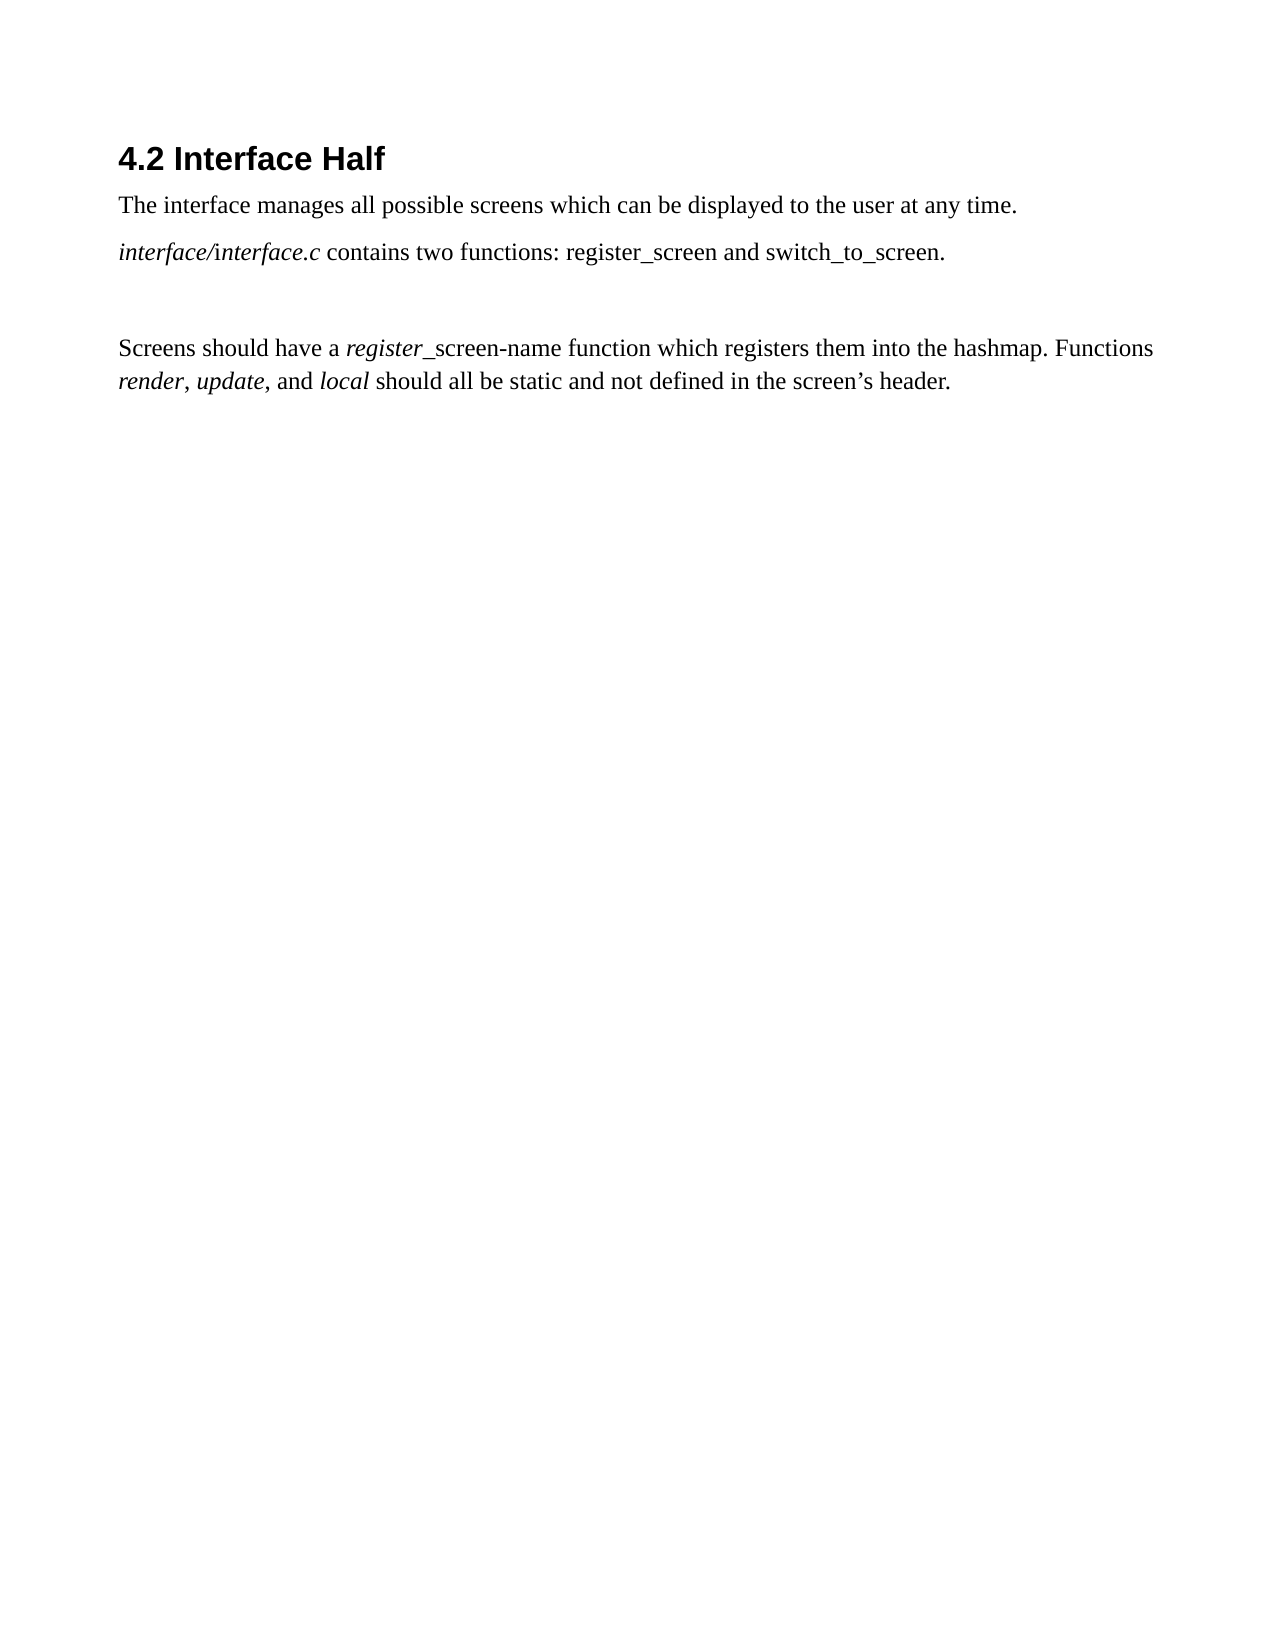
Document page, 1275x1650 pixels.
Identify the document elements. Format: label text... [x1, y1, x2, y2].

text interface/interface.c contains two functions: register_screen and switch_to_screen. [118, 237, 1157, 266]
subtitle 4.2 Interface Half [118, 139, 1157, 177]
text Screens should have a register_screen-name function which registers them into the hashmap. Functions render, update, and local should all be static and not defined in the screen’s header. [118, 333, 1157, 394]
text The interface manages all possible screens which can be displayed to the user at any time. [118, 190, 1157, 219]
